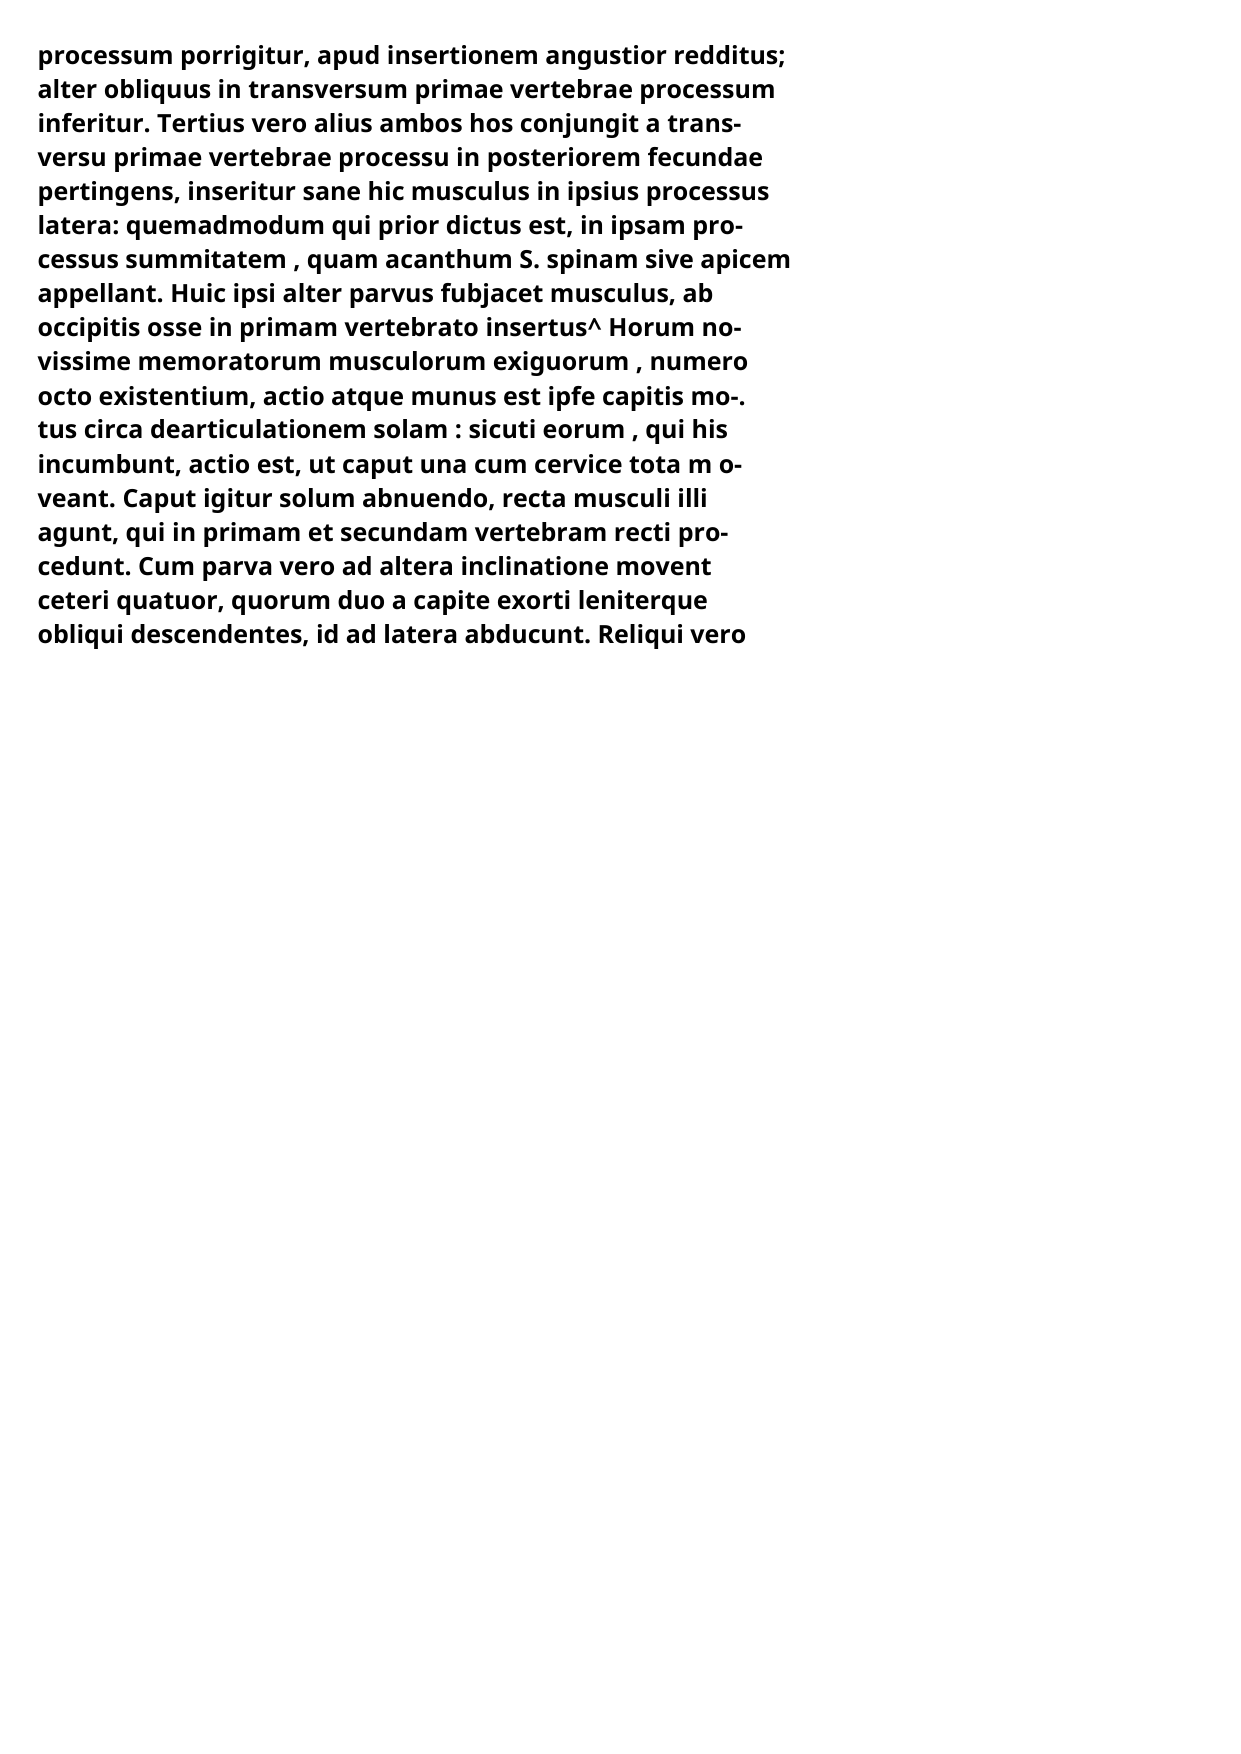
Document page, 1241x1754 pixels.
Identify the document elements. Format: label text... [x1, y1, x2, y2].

text processum porrigitur, apud insertionem angustior redditus; alter obliquus in transversum primae vertebrae processum inferitur. Tertius vero alius ambos hos conjungit a trans- versu primae vertebrae processu in posteriorem fecundae pertingens, inseritur sane hic musculus in ipsius processus latera: quemadmodum qui prior dictus est, in ipsam pro- cessus summitatem , quam acanthum S. spinam sive apicem appellant. Huic ipsi alter parvus fubjacet musculus, ab occipitis osse in primam vertebrato insertus^ Horum no- vissime memoratorum musculorum exiguorum , numero octo existentium, actio atque munus est ipfe capitis mo-. tus circa dearticulationem solam : sicuti eorum , qui his incumbunt, actio est, ut caput una cum cervice tota m o- veant. Caput igitur solum abnuendo, recta musculi illi agunt, qui in primam et secundam vertebram recti pro- cedunt. Cum parva vero ad altera inclinatione movent ceteri quatuor, quorum duo a capite exorti leniterque obliqui descendentes, id ad latera abducunt. Reliqui vero [37, 37, 1203, 651]
